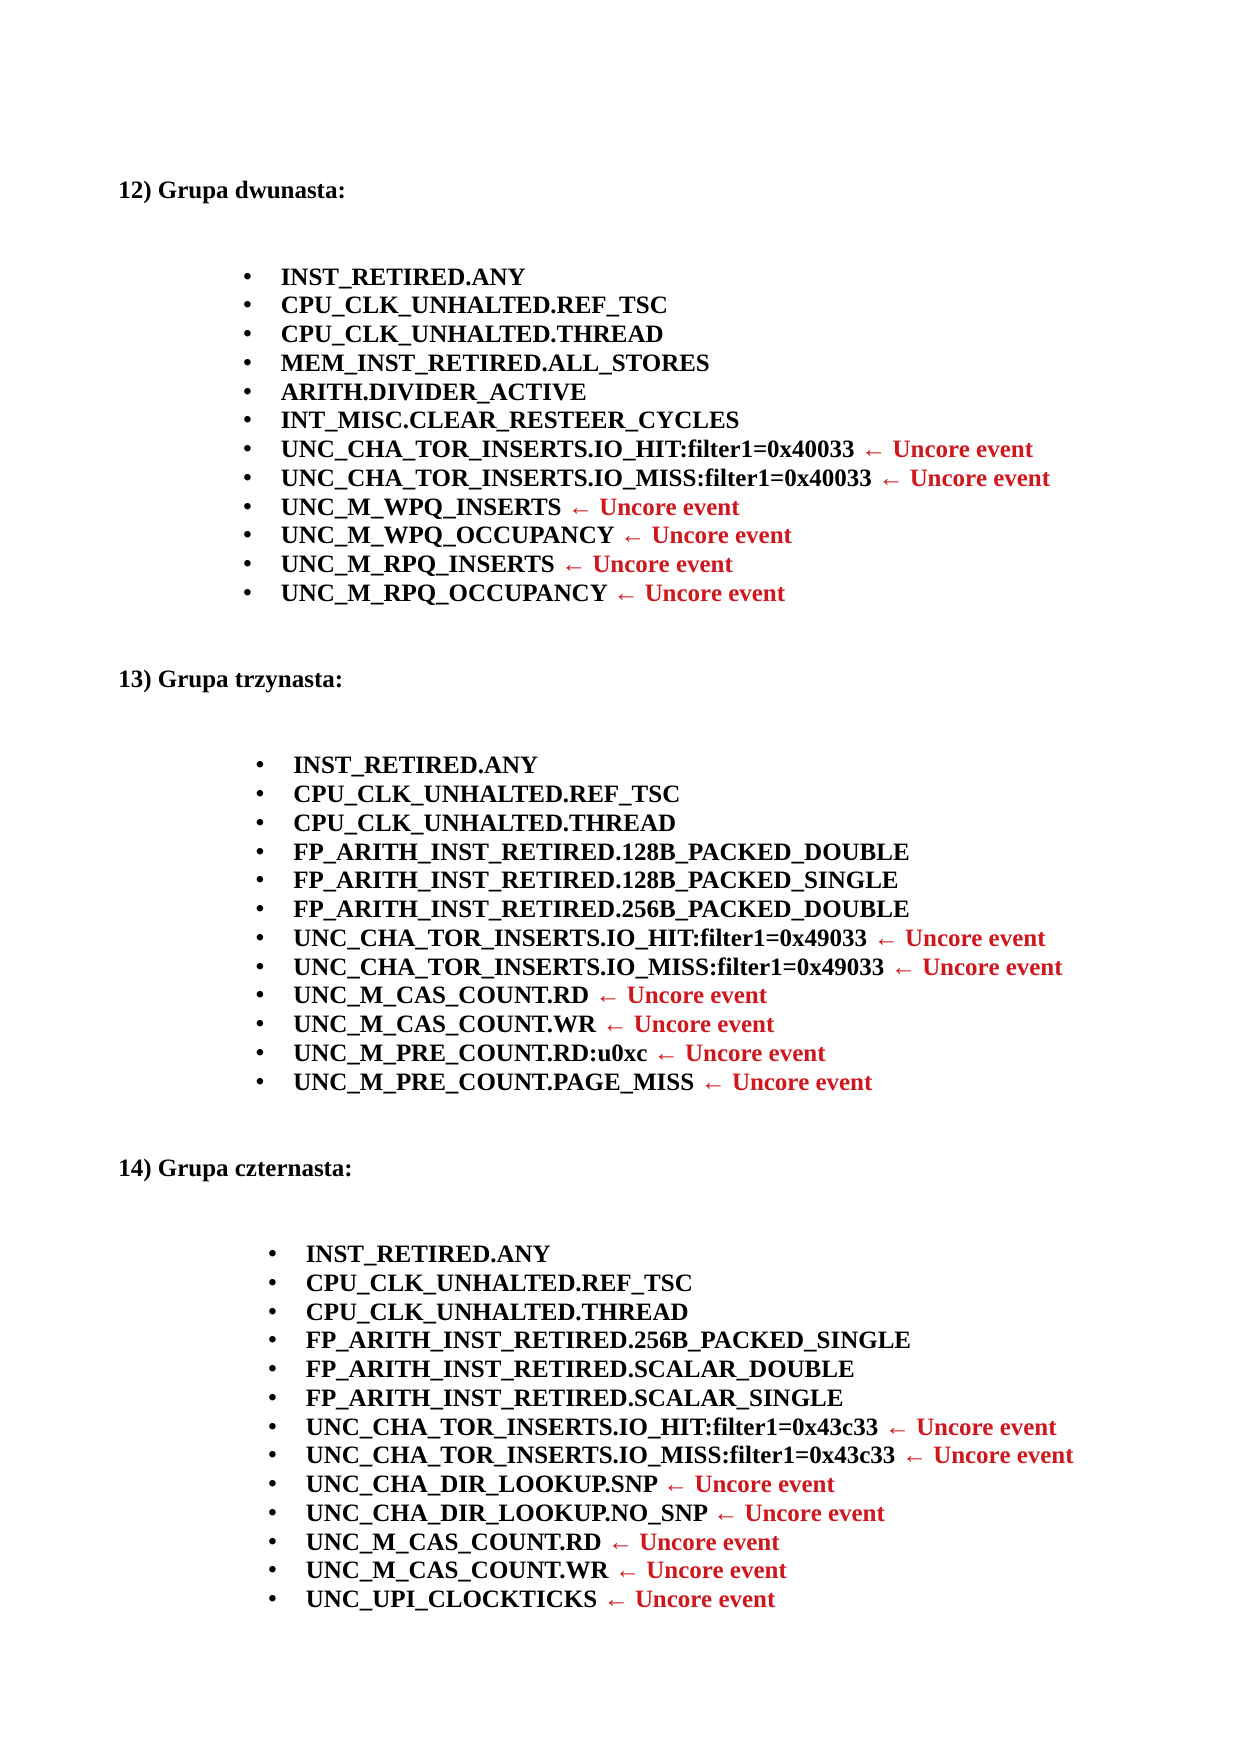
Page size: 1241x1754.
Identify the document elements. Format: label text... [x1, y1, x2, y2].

list UNC_M_WPQ_OCCUPANCY ← Uncore event [243, 521, 1122, 549]
list CPU_CLK_UNHALTED.REF_TSC [243, 291, 1122, 319]
list UNC_CHA_TOR_INSERTS.IO_HIT:filter1=0x49033 ← Uncore event [256, 923, 1122, 952]
list INT_MISC.CLEAR_RESTEER_CYCLES [243, 406, 1122, 434]
list UNC_CHA_TOR_INSERTS.IO_HIT:filter1=0x40033 ← Uncore event [243, 434, 1122, 463]
list CPU_CLK_UNHALTED.THREAD [243, 319, 1122, 348]
list CPU_CLK_UNHALTED.THREAD [268, 1297, 1122, 1326]
list UNC_CHA_TOR_INSERTS.IO_MISS:filter1=0x49033 ← Uncore event [256, 952, 1122, 981]
list CPU_CLK_UNHALTED.REF_TSC [268, 1268, 1122, 1297]
list INST_RETIRED.ANY [256, 751, 1122, 779]
text 14) Grupa czternasta: [118, 1153, 1122, 1182]
list FP_ARITH_INST_RETIRED.256B_PACKED_SINGLE [268, 1326, 1122, 1354]
list CPU_CLK_UNHALTED.REF_TSC [256, 779, 1122, 808]
list UNC_M_WPQ_INSERTS ← Uncore event [243, 492, 1122, 521]
list UNC_CHA_DIR_LOOKUP.SNP ← Uncore event [268, 1469, 1122, 1498]
list UNC_M_RPQ_OCCUPANCY ← Uncore event [243, 578, 1122, 607]
list UNC_M_CAS_COUNT.RD ← Uncore event [268, 1527, 1122, 1556]
list FP_ARITH_INST_RETIRED.128B_PACKED_SINGLE [256, 866, 1122, 894]
list UNC_UPI_CLOCKTICKS ← Uncore event [268, 1584, 1122, 1613]
list FP_ARITH_INST_RETIRED.256B_PACKED_DOUBLE [256, 894, 1122, 923]
list UNC_M_CAS_COUNT.RD ← Uncore event [256, 981, 1122, 1009]
list UNC_M_PRE_COUNT.RD:u0xc ← Uncore event [256, 1038, 1122, 1067]
list INST_RETIRED.ANY [268, 1239, 1122, 1268]
list UNC_M_RPQ_INSERTS ← Uncore event [243, 549, 1122, 578]
list CPU_CLK_UNHALTED.THREAD [256, 808, 1122, 837]
list UNC_M_PRE_COUNT.PAGE_MISS ← Uncore event [256, 1067, 1122, 1096]
text 12) Grupa dwunasta: [118, 176, 1122, 204]
list MEM_INST_RETIRED.ALL_STORES [243, 348, 1122, 377]
list UNC_CHA_DIR_LOOKUP.NO_SNP ← Uncore event [268, 1498, 1122, 1527]
list ARITH.DIVIDER_ACTIVE [243, 377, 1122, 406]
list INST_RETIRED.ANY [243, 262, 1122, 291]
list UNC_M_CAS_COUNT.WR ← Uncore event [268, 1556, 1122, 1584]
list UNC_CHA_TOR_INSERTS.IO_HIT:filter1=0x43c33 ← Uncore event [268, 1412, 1122, 1441]
list UNC_CHA_TOR_INSERTS.IO_MISS:filter1=0x43c33 ← Uncore event [268, 1441, 1122, 1469]
list FP_ARITH_INST_RETIRED.SCALAR_DOUBLE [268, 1354, 1122, 1383]
list UNC_M_CAS_COUNT.WR ← Uncore event [256, 1009, 1122, 1038]
list FP_ARITH_INST_RETIRED.SCALAR_SINGLE [268, 1383, 1122, 1412]
list UNC_CHA_TOR_INSERTS.IO_MISS:filter1=0x40033 ← Uncore event [243, 463, 1122, 492]
text 13) Grupa trzynasta: [118, 664, 1122, 693]
list FP_ARITH_INST_RETIRED.128B_PACKED_DOUBLE [256, 837, 1122, 866]
